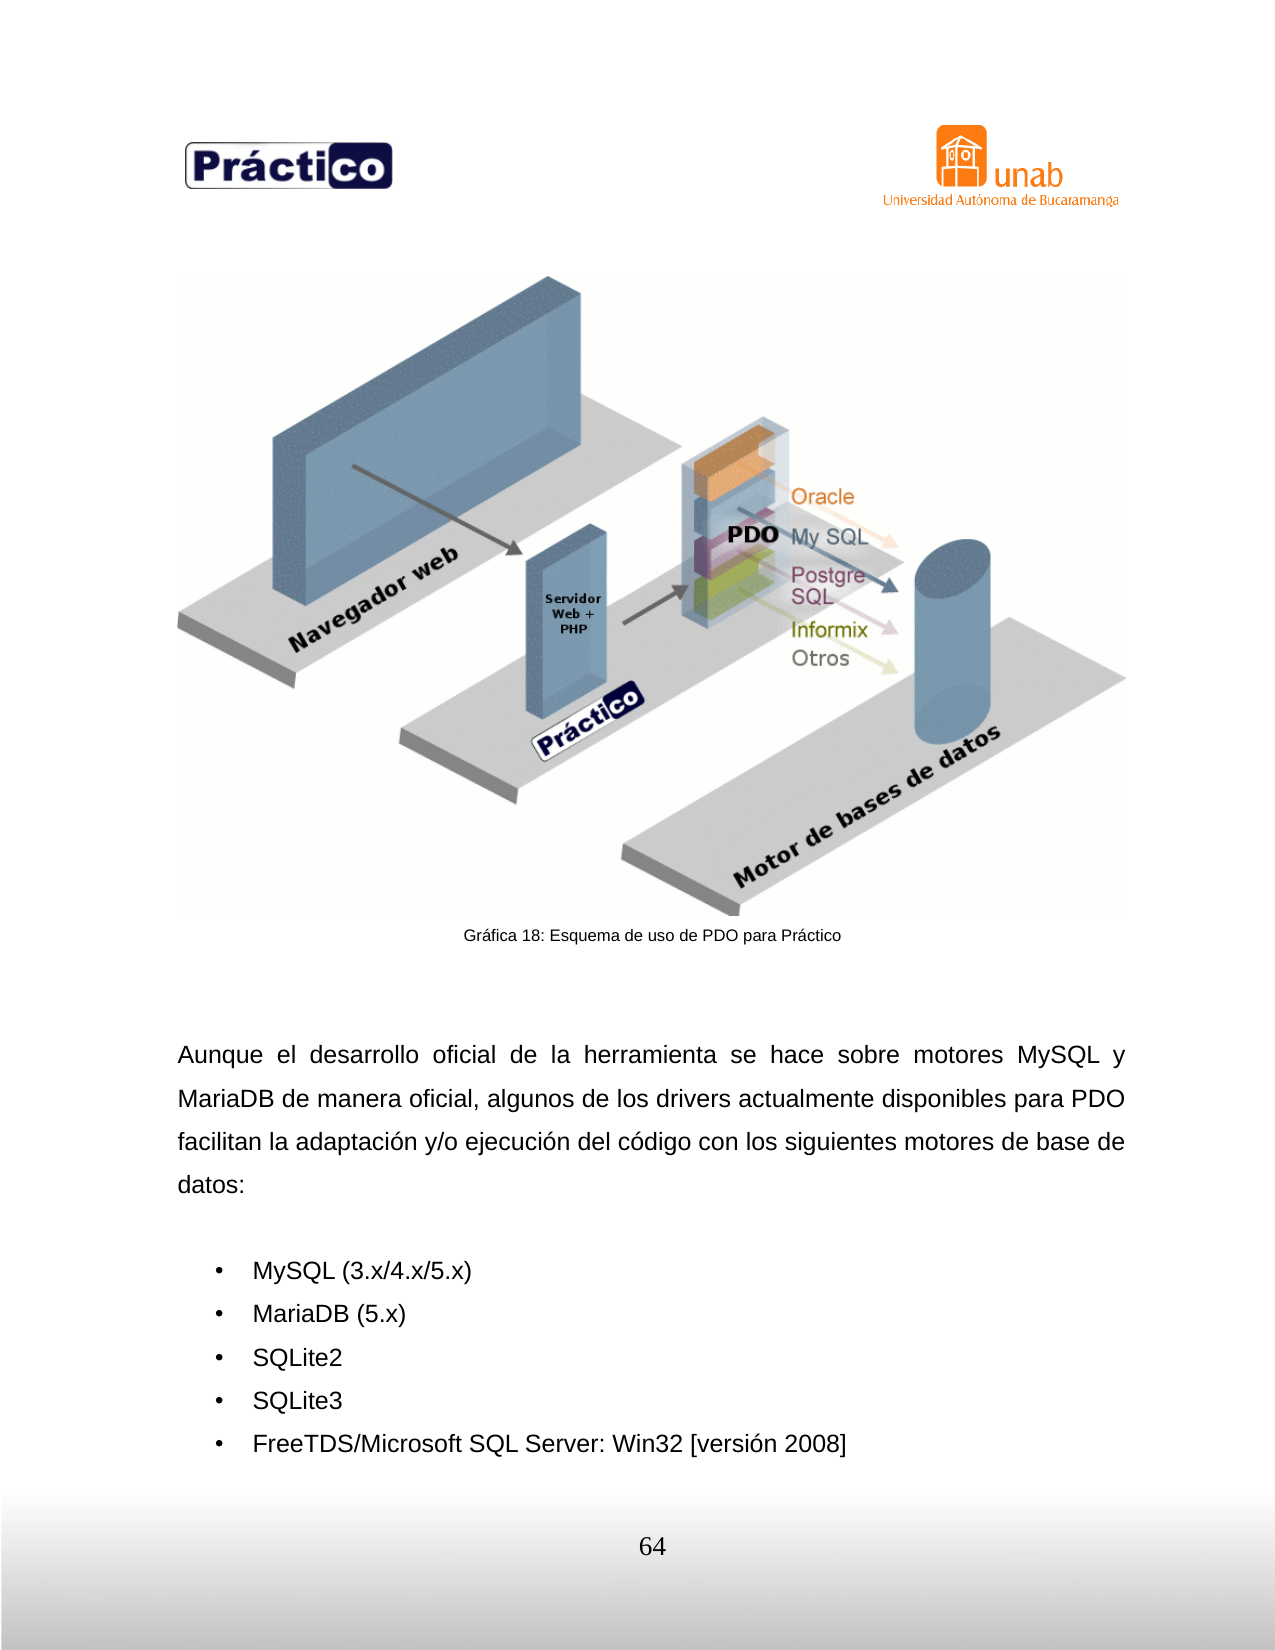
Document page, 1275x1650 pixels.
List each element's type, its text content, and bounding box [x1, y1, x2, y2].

list MariaDB (5.x) [215, 1299, 1127, 1328]
list SQLite2 [215, 1342, 1127, 1371]
picture [1, 1472, 1275, 1650]
list SQLite3 [215, 1386, 1127, 1414]
picture [177, 276, 1128, 916]
list FreeTDS/Microsoft SQL Server: Win32 [versión 2008] [215, 1429, 1127, 1458]
list MySQL (3.x/4.x/5.x) [215, 1256, 1127, 1285]
text Gráfica 18: Esquema de uso de PDO para Práctico [177, 916, 1127, 944]
picture [182, 140, 395, 191]
picture [883, 125, 1119, 207]
text Aunque el desarrollo oficial de la herramienta se hace sobre motores MySQL y MariaDB de manera oficial, algunos de los drivers actualmente disponibles para PDO facilitan la adaptación y/o ejecución del código con los siguientes motores de base de datos: [177, 1040, 1127, 1198]
